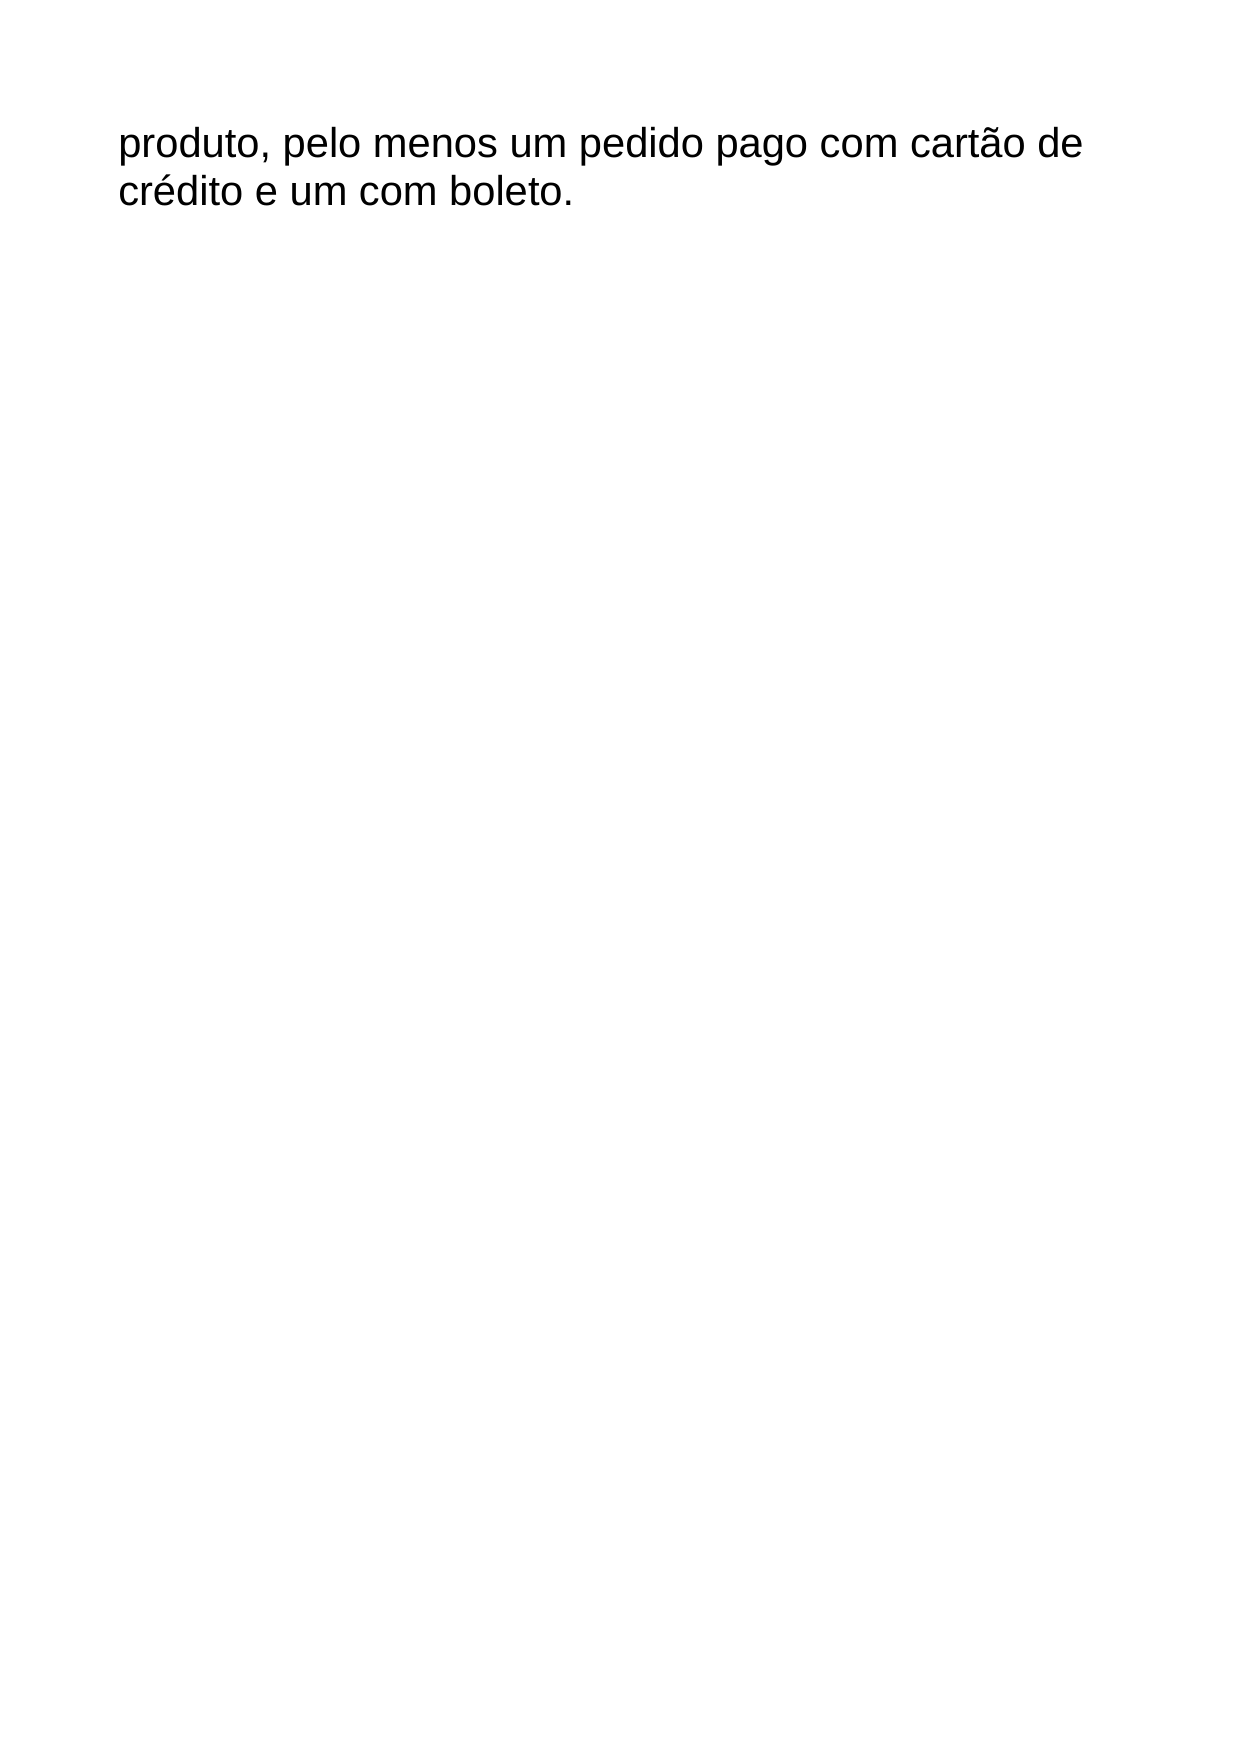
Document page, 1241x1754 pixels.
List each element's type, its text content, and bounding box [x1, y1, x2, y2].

text produto, pelo menos um pedido pago com cartão de crédito e um com boleto. [118, 118, 1122, 262]
